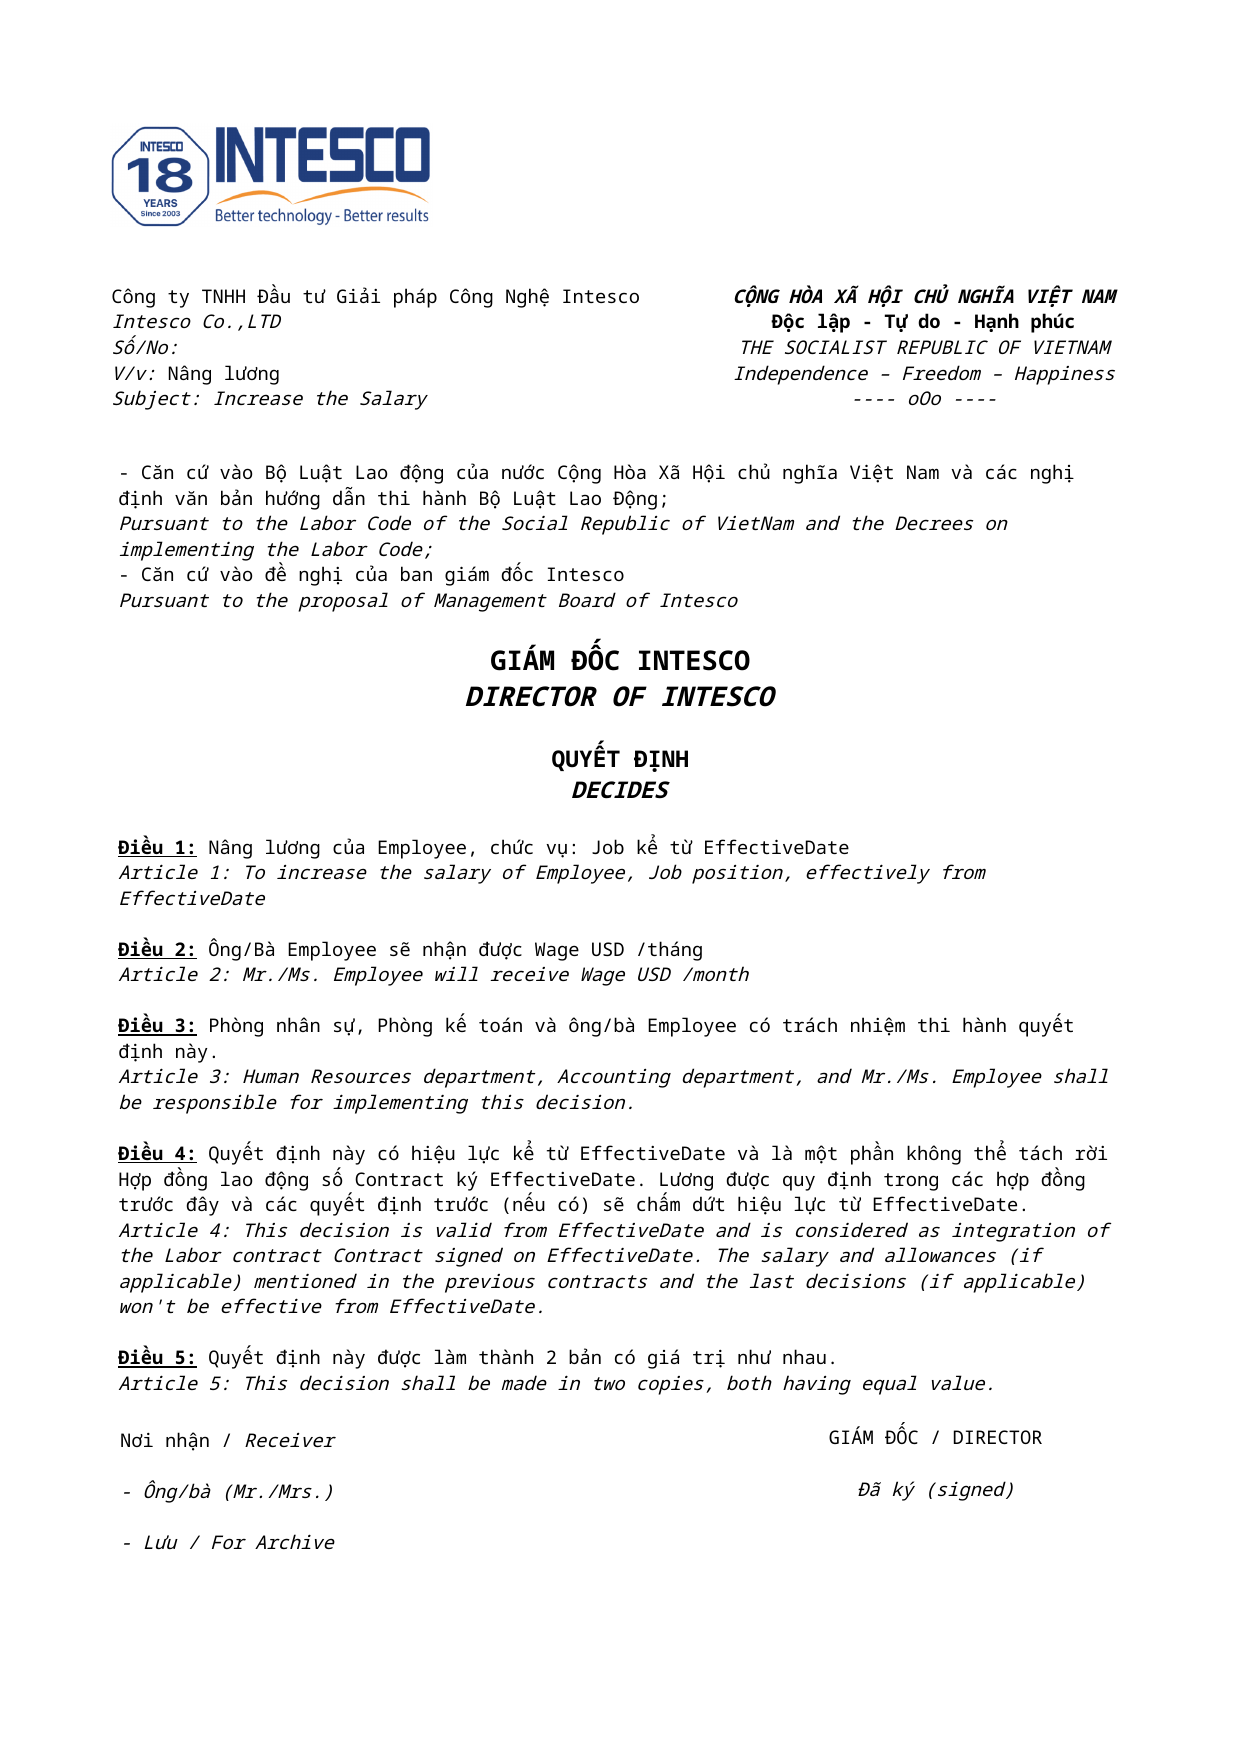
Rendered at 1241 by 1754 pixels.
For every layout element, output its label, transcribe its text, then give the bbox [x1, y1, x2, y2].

text QUYẾT ĐỊNH [118, 743, 1122, 774]
text GIÁM ĐỐC INTESCO [118, 641, 1122, 678]
text - Căn cứ vào đề nghị của ban giám đốc Intesco [118, 561, 1122, 587]
text - Căn cứ vào Bộ Luật Lao động của nước Cộng Hòa Xã Hội chủ nghĩa Việt Nam và các nghị định văn bản hướng dẫn thi hành Bộ Luật Lao Động; [118, 459, 1122, 510]
text DECIDES [118, 774, 1122, 806]
text Điều 2: Ông/Bà Employee sẽ nhận được Wage USD /tháng [118, 936, 1122, 962]
text Article 5: This decision shall be made in two copies, both having equal value. [118, 1370, 1122, 1396]
text Article 2: Mr./Ms. Employee will receive Wage USD /month [118, 962, 1122, 987]
text Article 3: Human Resources department, Accounting department, and Mr./Ms. Employee shall be responsible for implementing this decision. [118, 1064, 1122, 1115]
text Điều 5: Quyết định này được làm thành 2 bản có giá trị như nhau. [118, 1344, 1122, 1370]
text Điều 1: Nâng lương của Employee, chức vụ: Job kể từ EffectiveDate [118, 834, 1122, 859]
picture [110, 123, 433, 227]
text Điều 3: Phòng nhân sự, Phòng kế toán và ông/bà Employee có trách nhiệm thi hành quyết định này. [118, 1013, 1122, 1064]
text Điều 4: Quyết định này có hiệu lực kể từ EffectiveDate và là một phần không thể tách rời Hợp đồng lao động số Contract ký EffectiveDate. Lương được quy định trong các hợp đồng trước đây và các quyết định trước (nếu có) sẽ chấm dứt hiệu lực từ EffectiveDate. [118, 1140, 1122, 1217]
text Article 1: To increase the salary of Employee, Job position, effectively from EffectiveDate [118, 859, 1122, 911]
text DIRECTOR OF INTESCO [118, 678, 1122, 715]
text Pursuant to the proposal of Management Board of Intesco [118, 587, 1122, 612]
text Pursuant to the Labor Code of the Social Republic of VietNam and the Decrees on implementing the Labor Code; [118, 510, 1122, 561]
text Article 4: This decision is valid from EffectiveDate and is considered as integration of the Labor contract Contract signed on EffectiveDate. The salary and allowances (if applicable) mentioned in the previous contracts and the last decisions (if applicable) won't be effective from EffectiveDate. [118, 1217, 1122, 1319]
